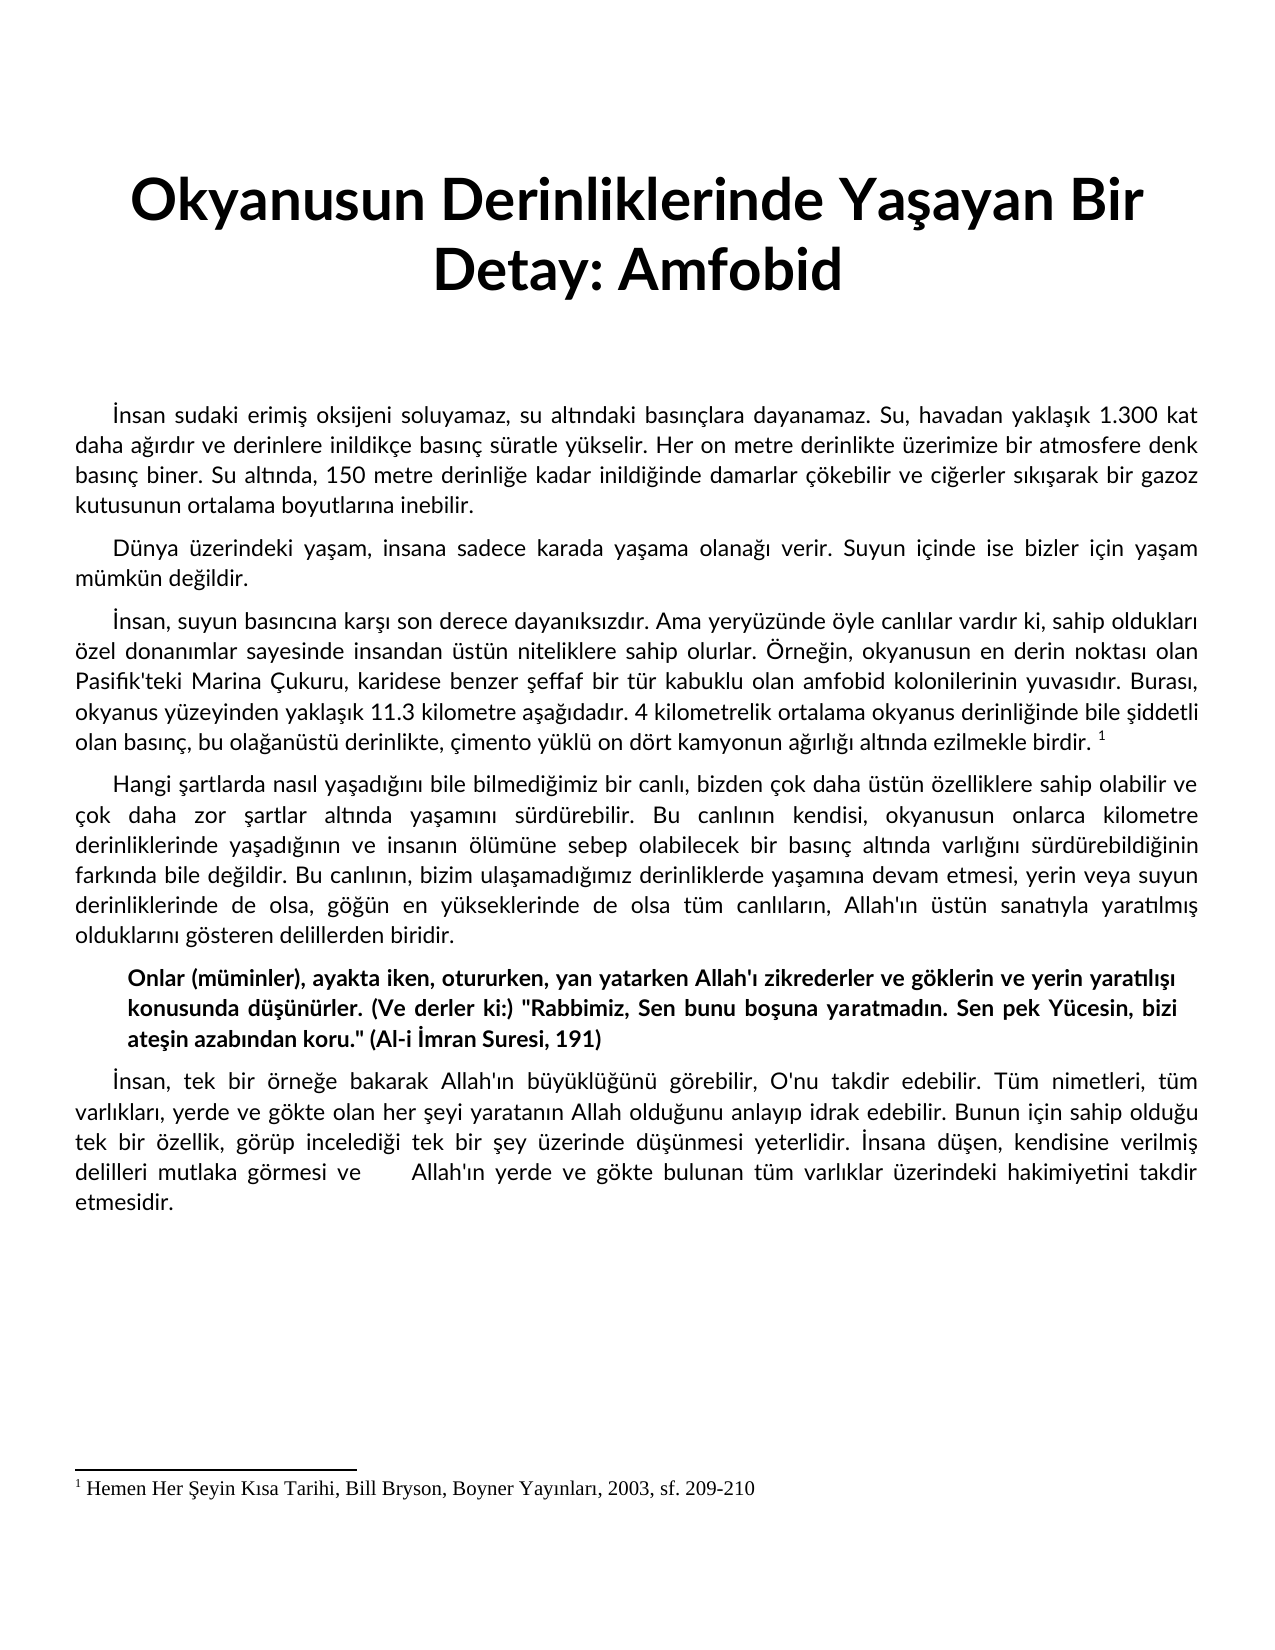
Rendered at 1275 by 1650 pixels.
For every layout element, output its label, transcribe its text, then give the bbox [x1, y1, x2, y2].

text Hangi şartlarda nasıl yaşadığını bile bilmediğimiz bir canlı, bizden çok daha üstün özelliklere sahip olabilir ve çok daha zor şartlar altında yaşamını sürdürebilir. Bu canlının kendisi, okyanusun onlarca kilometre derinliklerinde yaşadığının ve insanın ölümüne sebep olabilecek bir basınç altında varlığını sürdürebildiğinin farkında bile değildir. Bu canlının, bizim ulaşamadığımız derinliklerde yaşamına devam etmesi, yerin veya suyun derinliklerinde de olsa, göğün en yükseklerinde de olsa tüm canlıların, Allah'ın üstün sanatıyla yaratılmış olduklarını gösteren delillerden biridir. [75, 770, 1200, 949]
text Hemen Her Şeyin Kısa Tarihi, Bill Bryson, Boyner Yayınları, 2003, sf. 209-210 [75, 1476, 1200, 1500]
text İnsan, suyun basıncına karşı son derece dayanıksızdır. Ama yeryüzünde öyle canlılar vardır ki, sahip oldukları özel donanımlar sayesinde insandan üstün niteliklere sahip olurlar. Örneğin, okyanusun en derin noktası olan Pasifik'teki Marina Çukuru, karidese benzer şeffaf bir tür kabuklu olan amfobid kolonilerinin yuvasıdır. Burası, okyanus yüzeyinden yaklaşık 11.3 kilometre aşağıdadır. 4 kilometrelik ortalama okyanus derinliğinde bile şiddetli olan basınç, bu olağanüstü derinlikte, çimento yüklü on dört kamyonun ağırlığı altında ezilmekle birdir. [75, 607, 1200, 755]
subtitle Okyanusun Derinliklerinde Yaşayan Bir Detay: Amfobid [75, 162, 1200, 302]
text İnsan sudaki erimiş oksijeni soluyamaz, su altındaki basınçlara dayanamaz. Su, havadan yaklaşık 1.300 kat daha ağırdır ve derinlere inildikçe basınç süratle yükselir. Her on metre derinlikte üzerimize bir atmosfere denk basınç biner. Su altında, 150 metre derinliğe kadar inildiğinde damarlar çökebilir ve ciğerler sıkışarak bir gazoz kutusunun ortalama boyutlarına inebilir. [75, 400, 1200, 518]
text Dünya üzerindeki yaşam, insana sadece karada yaşama olanağı verir. Suyun içinde ise bizler için yaşam mümkün değildir. [75, 534, 1200, 591]
text İnsan, tek bir örneğe bakarak Allah'ın büyüklüğünü görebilir, O'nu takdir edebilir. Tüm nimetleri, tüm varlıkları, yerde ve gökte olan her şeyi yaratanın Allah olduğunu anlayıp idrak edebilir. Bunun için sahip olduğu tek bir özellik, görüp incelediği tek bir şey üzerinde düşünmesi yeterlidir. İnsana düşen, kendisine verilmiş delilleri mutlaka görmesi ve Allah'ın yerde ve gökte bulunan tüm varlıklar üzerindeki hakimiyetini takdir etmesidir. [75, 1067, 1200, 1215]
text Onlar (müminler), ayakta iken, otururken, yan yatarken Allah'ı zikrederler ve göklerin ve yerin yaratılışı konusunda düşünürler. (Ve derler ki:) "Rabbimiz, Sen bunu boşuna yaratmadın. Sen pek Yücesin, bizi ateşin azabından koru." (Al-i İmran Suresi, 191) [127, 964, 1177, 1052]
